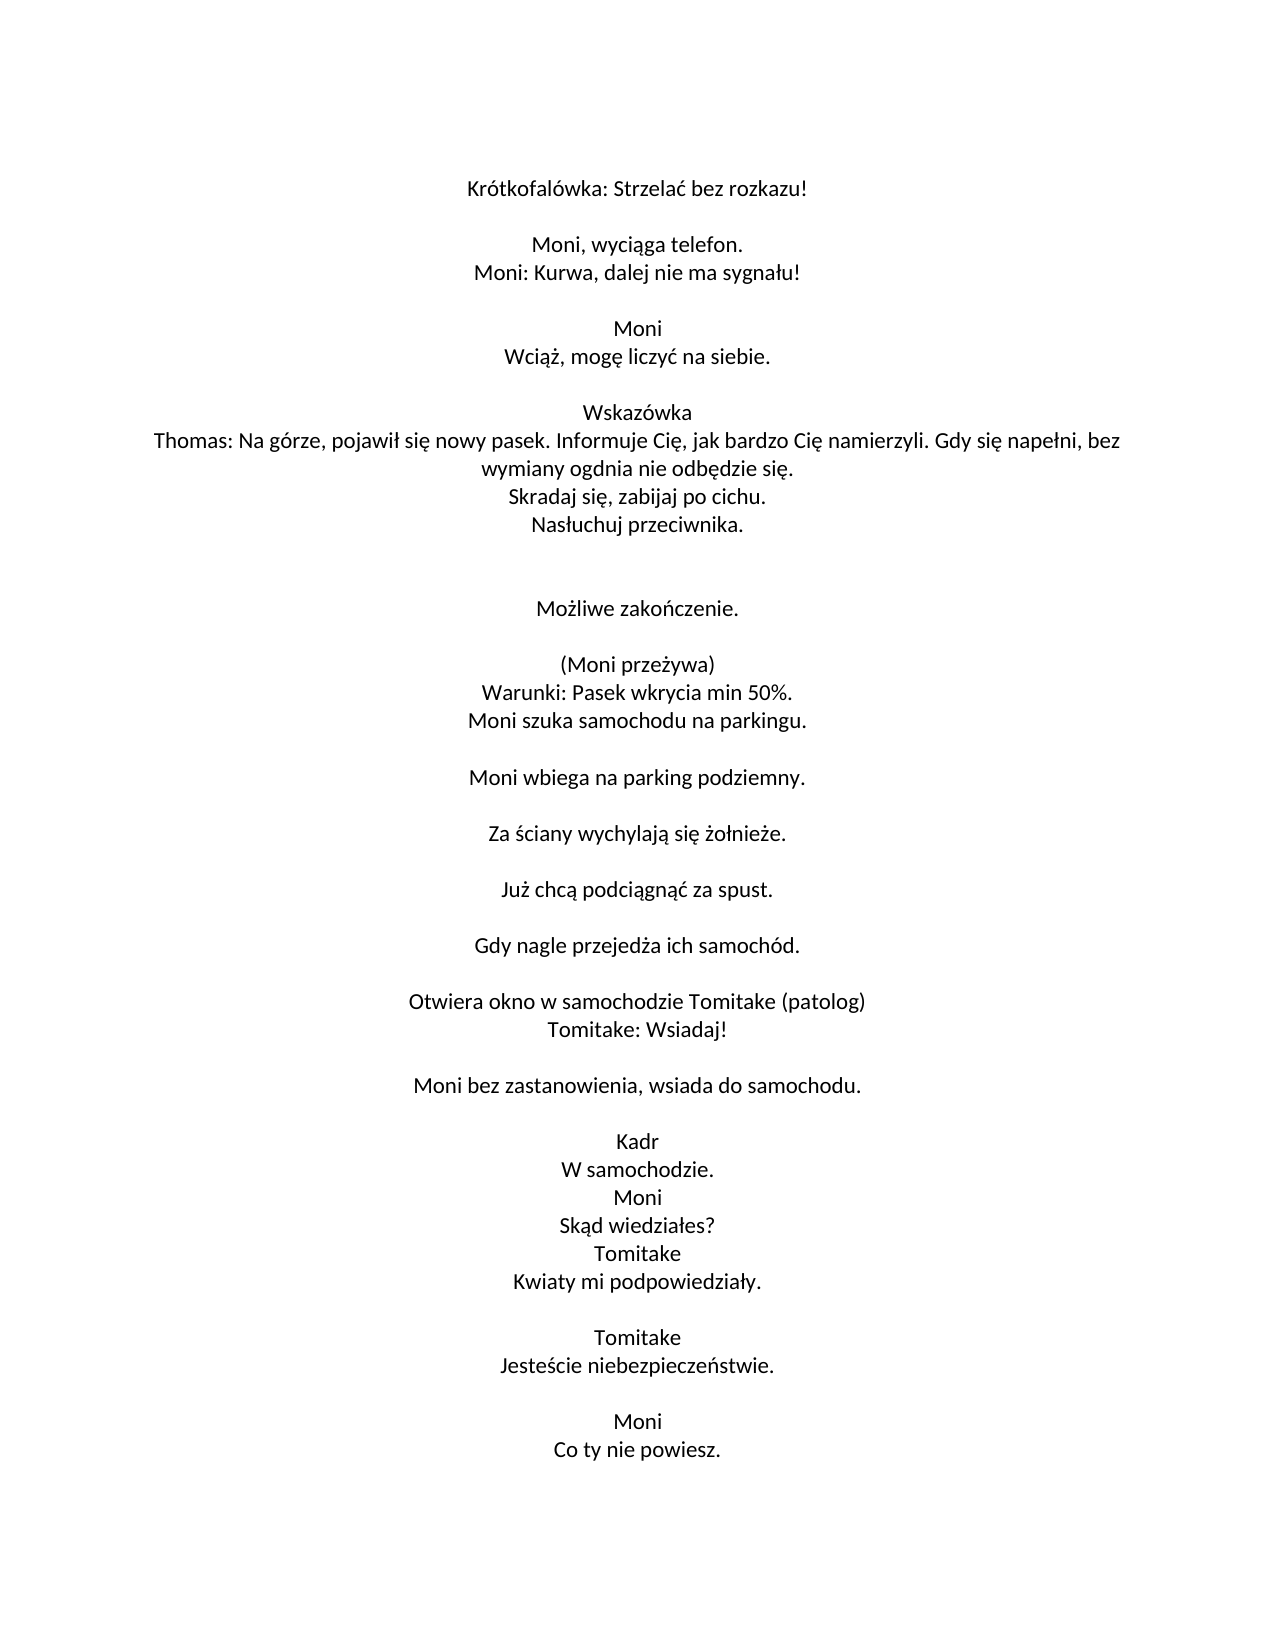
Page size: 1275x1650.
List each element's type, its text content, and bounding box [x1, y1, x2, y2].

text Tomitake [118, 1239, 1157, 1267]
text Skradaj się, zabijaj po cichu. [118, 482, 1157, 510]
text Moni szuka samochodu na parkingu. [118, 707, 1157, 734]
text Jesteście niebezpieczeństwie. [118, 1351, 1157, 1379]
text Tomitake [118, 1323, 1157, 1351]
text Warunki: Pasek wkrycia min 50%. [118, 678, 1157, 707]
text Już chcą podciągnąć za spust. [118, 875, 1157, 903]
text Nasłuchuj przeciwnika. [118, 510, 1157, 538]
text Gdy nagle przejedża ich samochód. [118, 931, 1157, 959]
text W samochodzie. [118, 1155, 1157, 1183]
text Możliwe zakończenie. [118, 594, 1157, 622]
text Moni [118, 314, 1157, 342]
text Co ty nie powiesz. [118, 1435, 1157, 1463]
text Moni: Kurwa, dalej nie ma sygnału! [118, 258, 1157, 286]
text Kadr [118, 1127, 1157, 1155]
text Wskazówka [118, 398, 1157, 426]
text Tomitake: Wsiadaj! [118, 1015, 1157, 1043]
text Wciąż, mogę liczyć na siebie. [118, 342, 1157, 370]
text Otwiera okno w samochodzie Tomitake (patolog) [118, 987, 1157, 1015]
text Krótkofalówka: Strzelać bez rozkazu! [118, 174, 1157, 202]
text Thomas: Na górze, pojawił się nowy pasek. Informuje Cię, jak bardzo Cię namierzyli. Gdy się napełni, bez wymiany ogdnia nie odbędzie się. [118, 426, 1157, 482]
text Za ściany wychylają się żołnieże. [118, 819, 1157, 847]
text Moni [118, 1407, 1157, 1435]
text Moni bez zastanowienia, wsiada do samochodu. [118, 1071, 1157, 1099]
text Kwiaty mi podpowiedziały. [118, 1267, 1157, 1295]
text Moni wbiega na parking podziemny. [118, 763, 1157, 791]
text Moni [118, 1183, 1157, 1211]
text Moni, wyciąga telefon. [118, 230, 1157, 258]
text Skąd wiedziałes? [118, 1211, 1157, 1239]
text (Moni przeżywa) [118, 651, 1157, 678]
